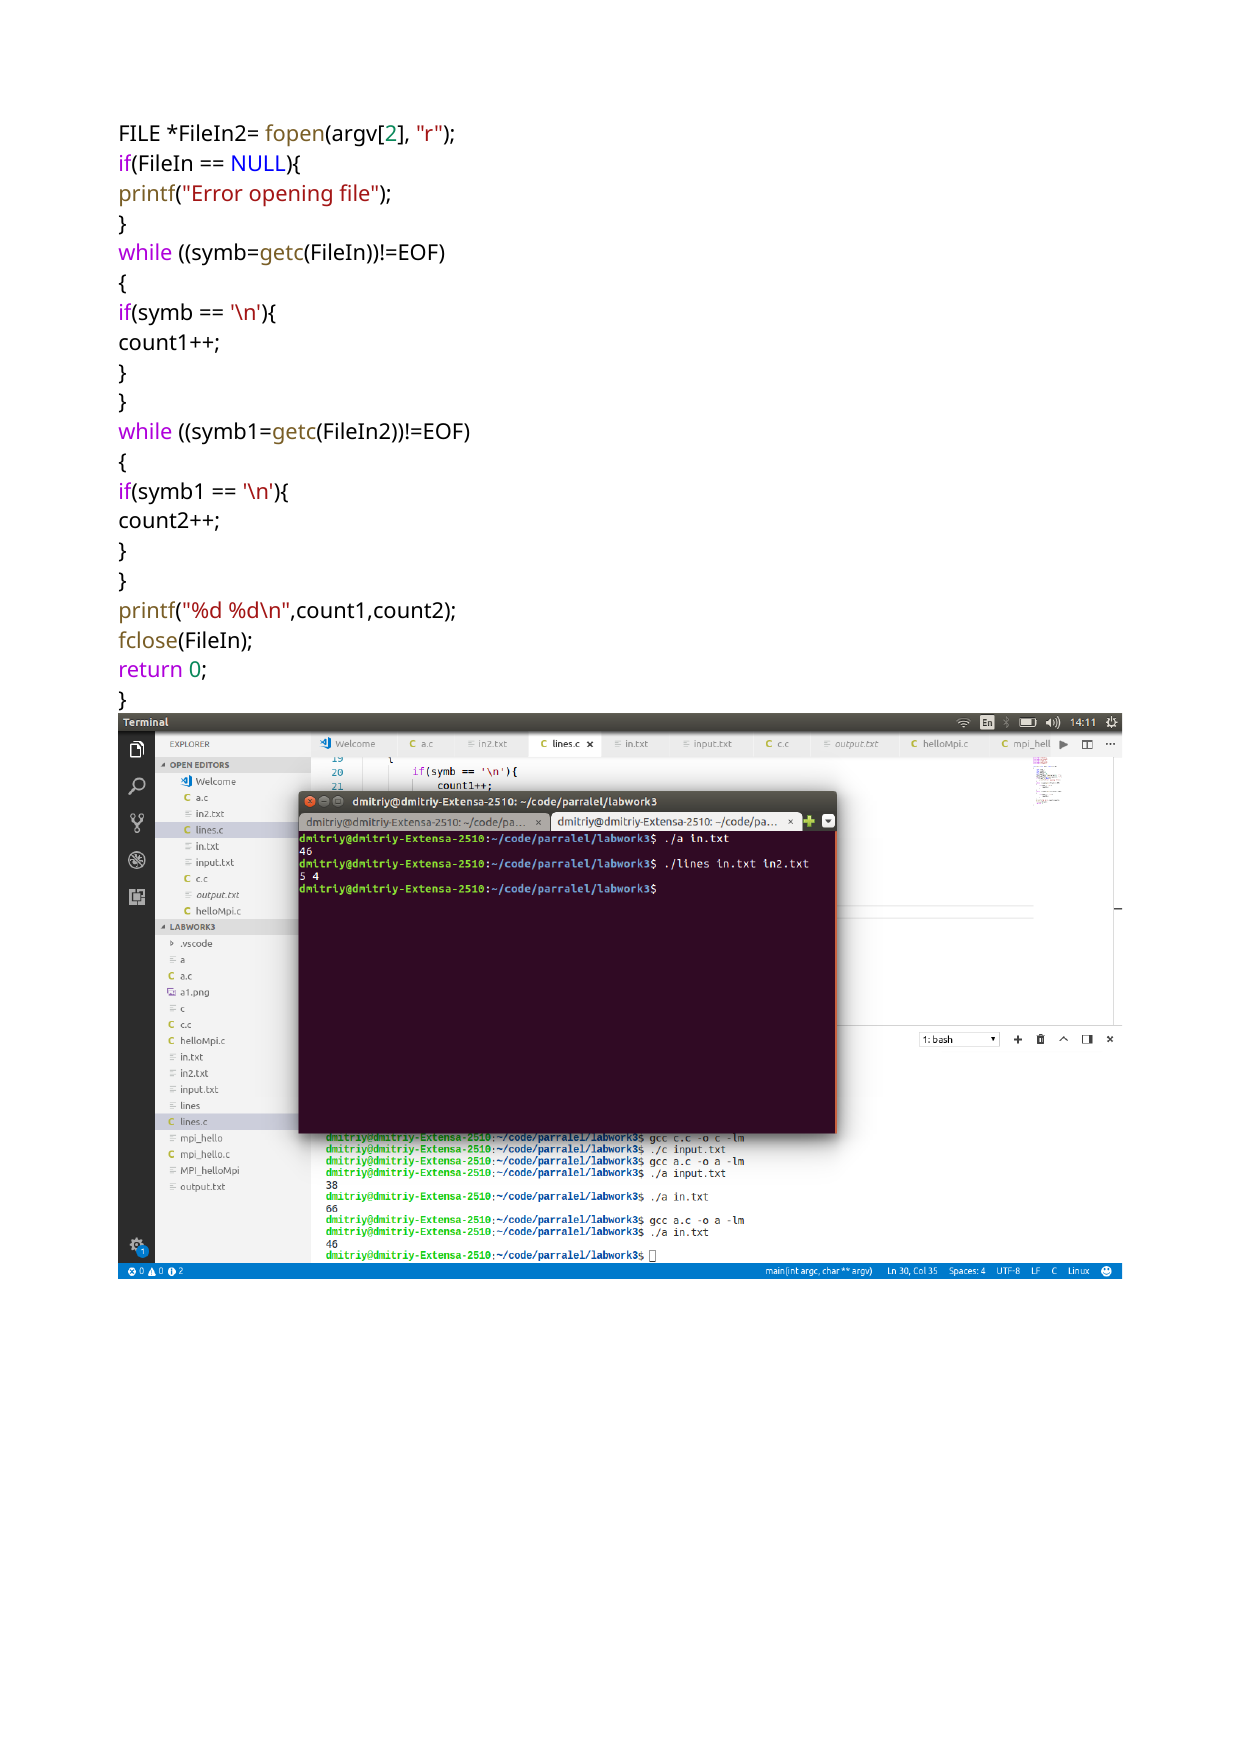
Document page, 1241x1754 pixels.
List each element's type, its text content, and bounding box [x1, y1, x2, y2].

text printf("%d %d\n",count1,count2); [118, 595, 1122, 624]
text } [118, 535, 1122, 565]
text printf("Error opening file"); [118, 178, 1122, 207]
text } [118, 207, 1122, 237]
text } [118, 386, 1122, 416]
text count1++; [118, 327, 1122, 356]
text FILE *FileIn2= fopen(argv[2], "r"); [118, 118, 1122, 148]
text } [118, 565, 1122, 595]
text if(FileIn == NULL){ [118, 148, 1122, 178]
text if(symb1 == '\n'){ [118, 476, 1122, 505]
text } [118, 684, 1122, 713]
text while ((symb=getc(FileIn))!=EOF) [118, 237, 1122, 267]
picture [118, 713, 1123, 1279]
text fclose(FileIn); [118, 624, 1122, 654]
text return 0; [118, 654, 1122, 684]
text if(symb == '\n'){ [118, 297, 1122, 327]
text { [118, 267, 1122, 297]
text } [118, 356, 1122, 386]
text { [118, 446, 1122, 476]
text while ((symb1=getc(FileIn2))!=EOF) [118, 416, 1122, 446]
text count2++; [118, 505, 1122, 535]
